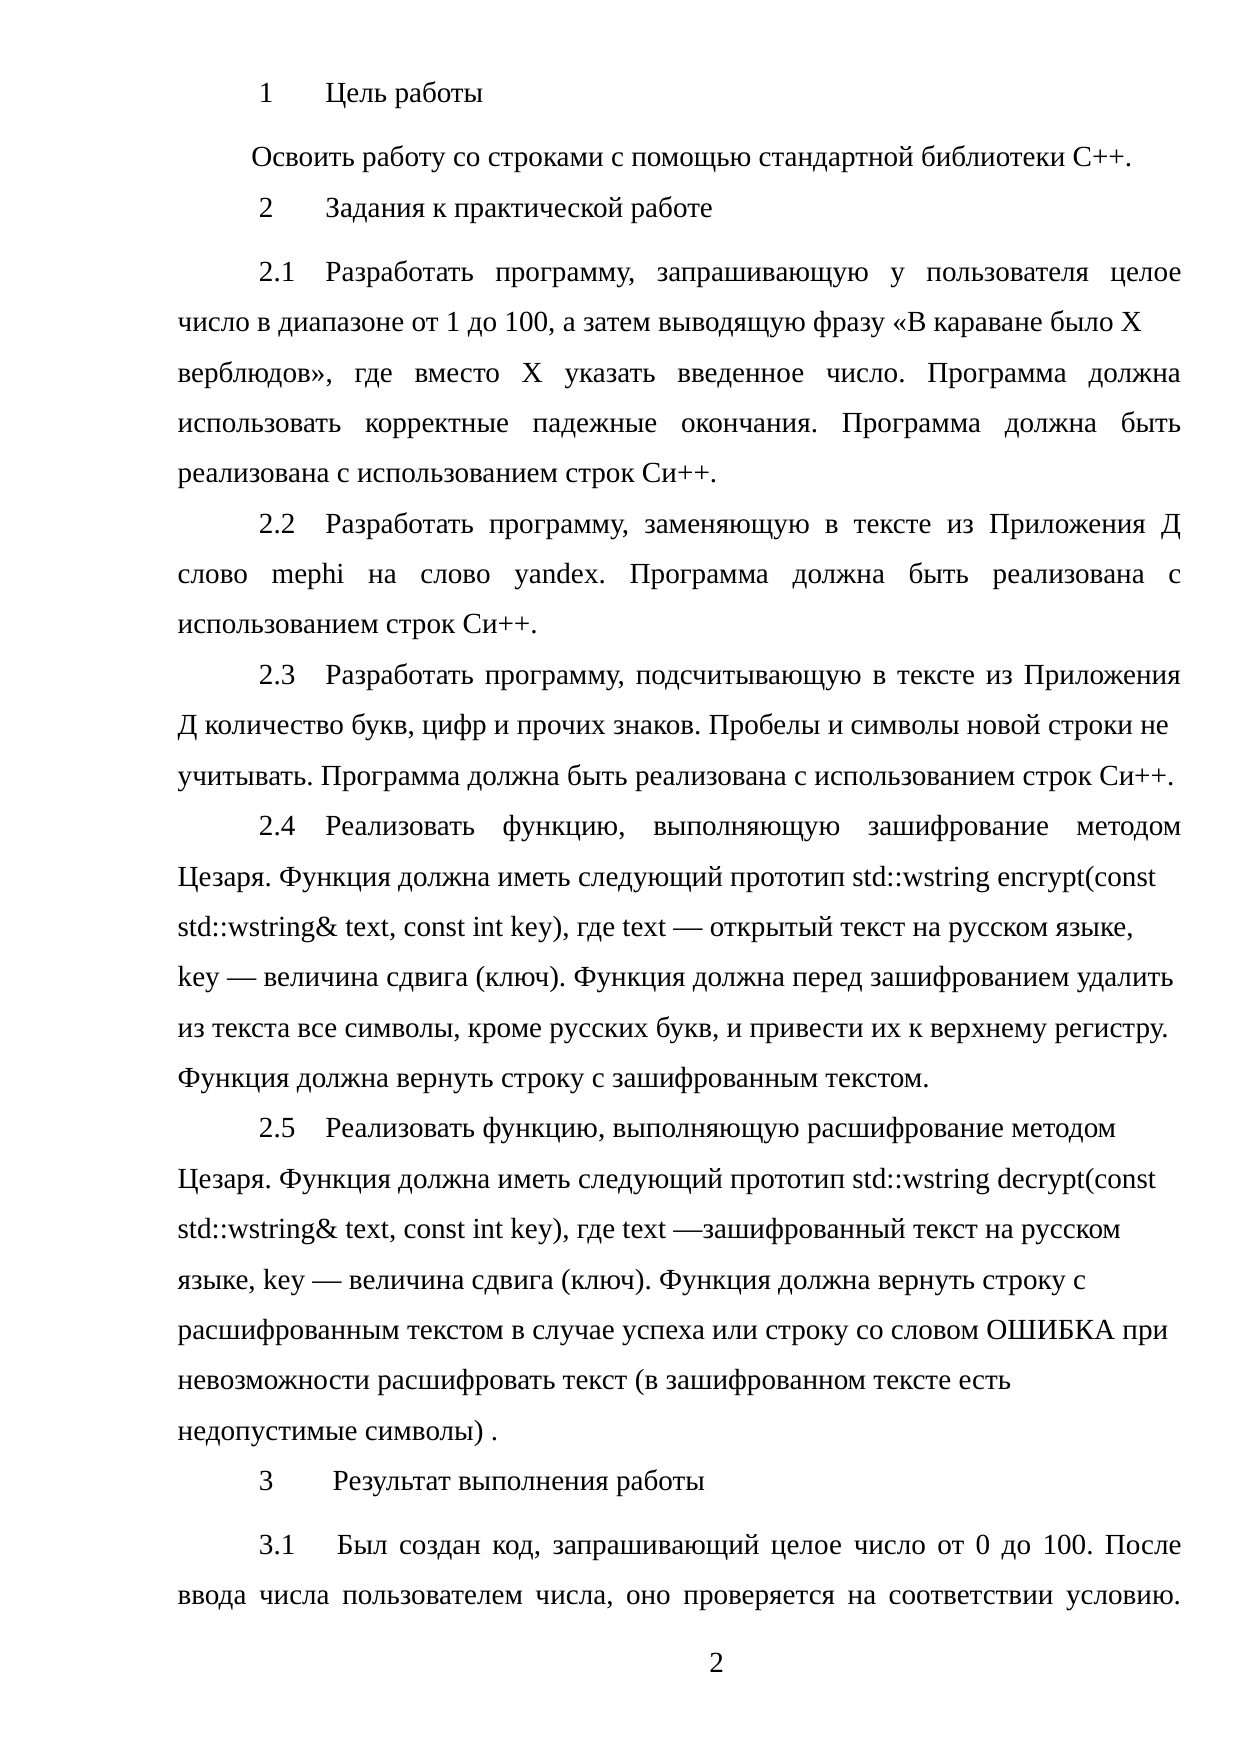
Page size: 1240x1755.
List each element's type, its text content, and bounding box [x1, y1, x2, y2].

text Освоить работу со строками с помощью стандартной библиотеки С++. [251, 139, 1182, 173]
text Функция должна вернуть строку с зашифрованным текстом. [177, 1060, 1182, 1094]
text языке, key — величина сдвига (ключ). Функция должна вернуть строку с [177, 1262, 1182, 1295]
list Разработать программу, заменяющую в тексте из Приложения Д слово mephi на слово yandex. Программа должна быть реализована с использованием строк Си++. [177, 506, 1182, 640]
list Разработать программу, запрашивающую у пользователя целое число в диапазоне от 1 до 100, а затем выводящую фразу «В караване было X [177, 254, 1182, 338]
list Цель работы [177, 75, 1182, 108]
text std::wstring& text, const int key), где text —зашифрованный текст на русском [177, 1211, 1182, 1245]
text недопустимые символы) . [177, 1413, 1182, 1446]
list Реализовать функцию, выполняющую зашифрование методом Цезаря. Функция должна иметь следующий прототип std::wstring encrypt(const [177, 808, 1182, 892]
text key — величина сдвига (ключ). Функция должна перед зашифрованием удалить [177, 959, 1182, 993]
list Был создан код, запрашивающий целое число от 0 до 100. После ввода числа пользователем числа, оно проверяется на соответствии условию. [177, 1527, 1182, 1611]
text из текста все символы, кроме русских букв, и привести их к верхнему регистру. [177, 1010, 1182, 1043]
text верблюдов», где вместо X указать введенное число. Программа должна использовать корректные падежные окончания. Программа должна быть реализована с использованием строк Си++. [177, 355, 1182, 489]
list Реализовать функцию, выполняющую расшифрование методом [177, 1111, 1182, 1144]
text расшифрованным текстом в случае успеха или строку со словом ОШИБКА при [177, 1312, 1182, 1346]
text невозможности расшифровать текст (в зашифрованном тексте есть [177, 1362, 1182, 1396]
list Задания к практической работе [177, 190, 1182, 223]
list Результат выполнения работы [177, 1463, 1182, 1497]
text Цезаря. Функция должна иметь следующий прототип std::wstring decrypt(const [177, 1161, 1182, 1195]
text std::wstring& text, const int key), где text — открытый текст на русском языке, [177, 909, 1182, 943]
text учитывать. Программа должна быть реализована с использованием строк Си++. [177, 758, 1182, 792]
list Разработать программу, подсчитывающую в тексте из Приложения Д количество букв, цифр и прочих знаков. Пробелы и символы новой строки не [177, 657, 1182, 741]
